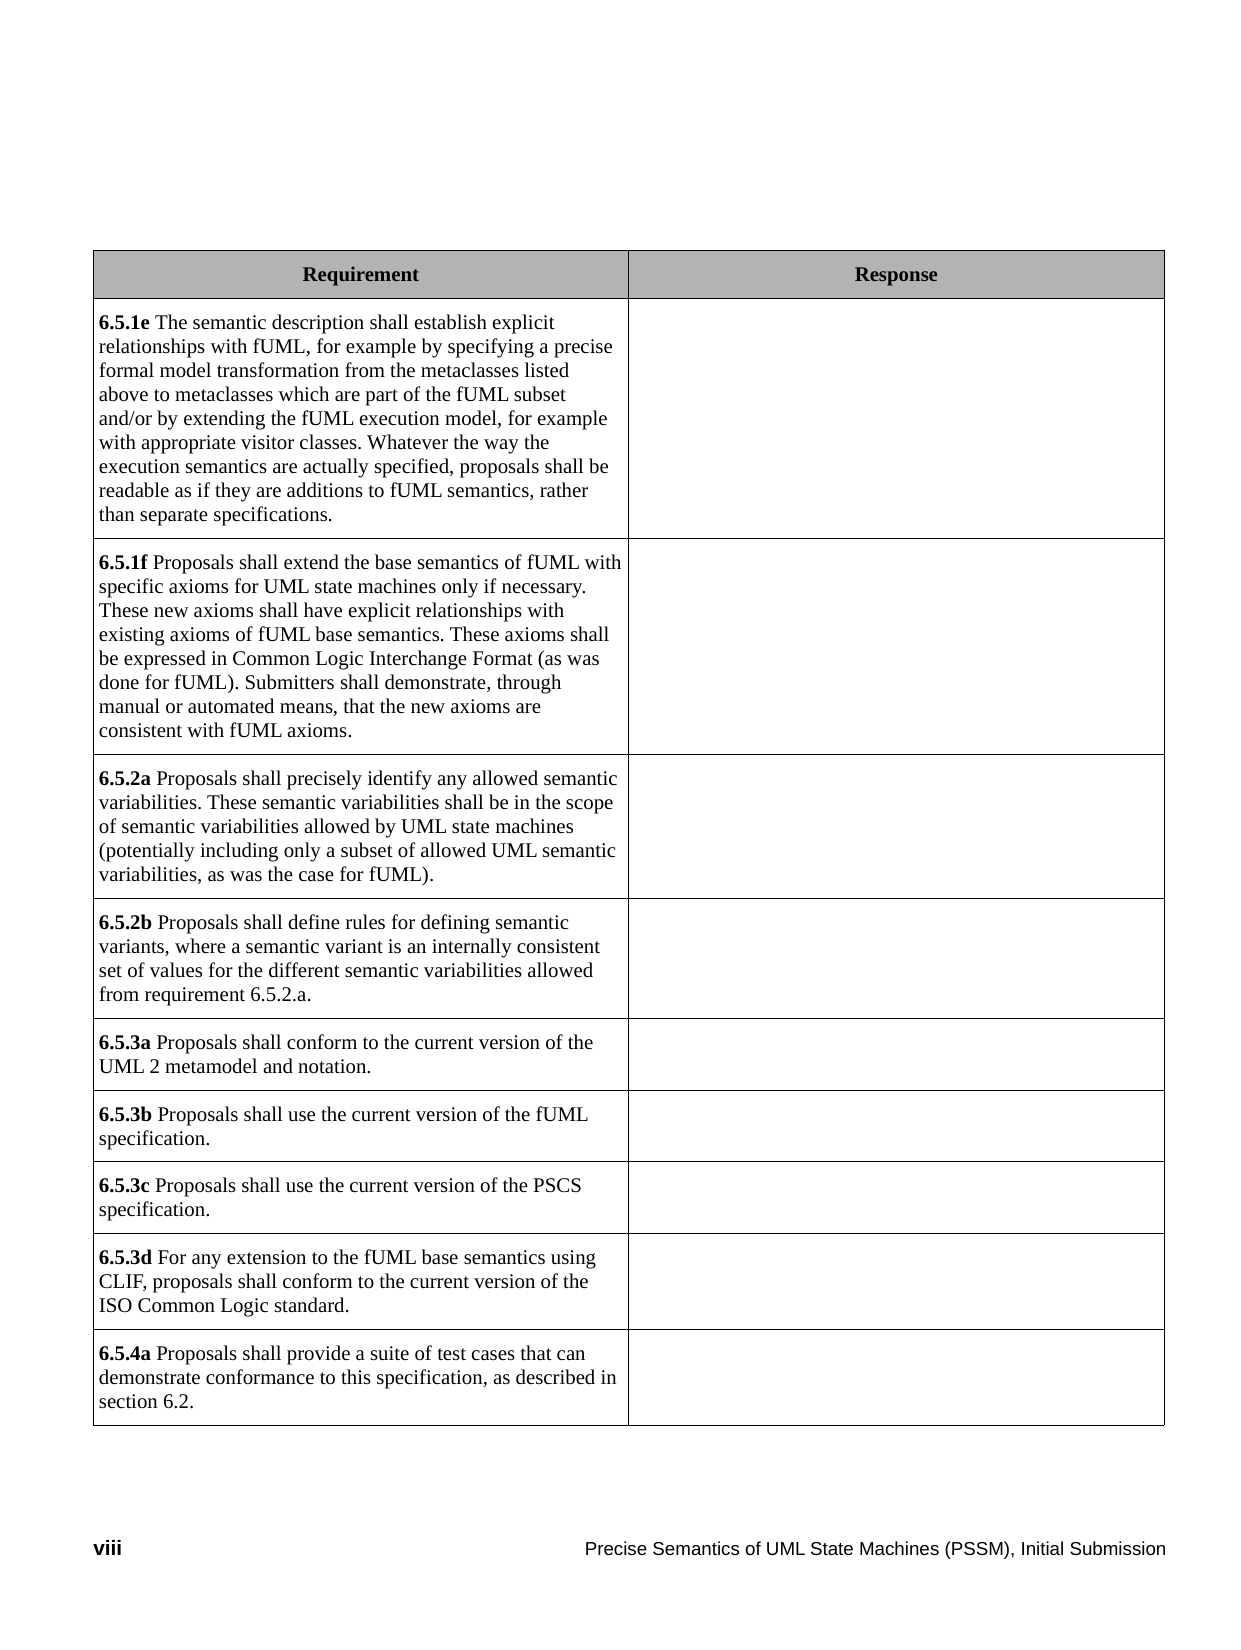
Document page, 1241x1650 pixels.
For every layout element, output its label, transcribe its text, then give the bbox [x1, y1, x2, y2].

table_cell [629, 899, 1164, 1018]
table_cell 6.5.3d For any extension to the fUML base semantics using CLIF, proposals shall conform to the current version of the ISO Common Logic standard. [94, 1234, 628, 1329]
table_cell 6.5.3a Proposals shall conform to the current version of the UML 2 metamodel and notation. [94, 1019, 628, 1090]
table_cell [629, 299, 1164, 538]
table_cell [629, 539, 1164, 754]
table_cell [629, 755, 1164, 898]
table_cell [629, 1330, 1164, 1425]
table_cell 6.5.1e The semantic description shall establish explicit relationships with fUML, for example by specifying a precise formal model transformation from the metaclasses listed above to metaclasses which are part of the fUML subset and/or by extending the fUML execution model, for example with appropriate visitor classes. Whatever the way the execution semantics are actually specified, proposals shall be readable as if they are additions to fUML semantics, rather than separate specifications. [94, 299, 628, 538]
table_cell [629, 1234, 1164, 1329]
table_cell [629, 1091, 1164, 1161]
table_cell 6.5.2a Proposals shall precisely identify any allowed semantic variabilities. These semantic variabilities shall be in the scope of semantic variabilities allowed by UML state machines (potentially including only a subset of allowed UML semantic variabilities, as was the case for fUML). [94, 755, 628, 898]
table_cell 6.5.1f Proposals shall extend the base semantics of fUML with specific axioms for UML state machines only if necessary. These new axioms shall have explicit relationships with existing axioms of fUML base semantics. These axioms shall be expressed in Common Logic Interchange Format (as was done for fUML). Submitters shall demonstrate, through manual or automated means, that the new axioms are consistent with fUML axioms. [94, 539, 628, 754]
table_cell [629, 1162, 1164, 1233]
table_cell 6.5.2b Proposals shall define rules for defining semantic variants, where a semantic variant is an internally consistent set of values for the different semantic variabilities allowed from requirement 6.5.2.a. [94, 899, 628, 1018]
table_cell 6.5.4a Proposals shall provide a suite of test cases that can demonstrate conformance to this specification, as described in section 6.2. [94, 1330, 628, 1425]
table_cell [629, 1019, 1164, 1090]
table_cell 6.5.3b Proposals shall use the current version of the fUML specification. [94, 1091, 628, 1161]
table_header Response [629, 251, 1164, 298]
table_header Requirement [94, 251, 628, 298]
table_cell 6.5.3c Proposals shall use the current version of the PSCS specification. [94, 1162, 628, 1233]
